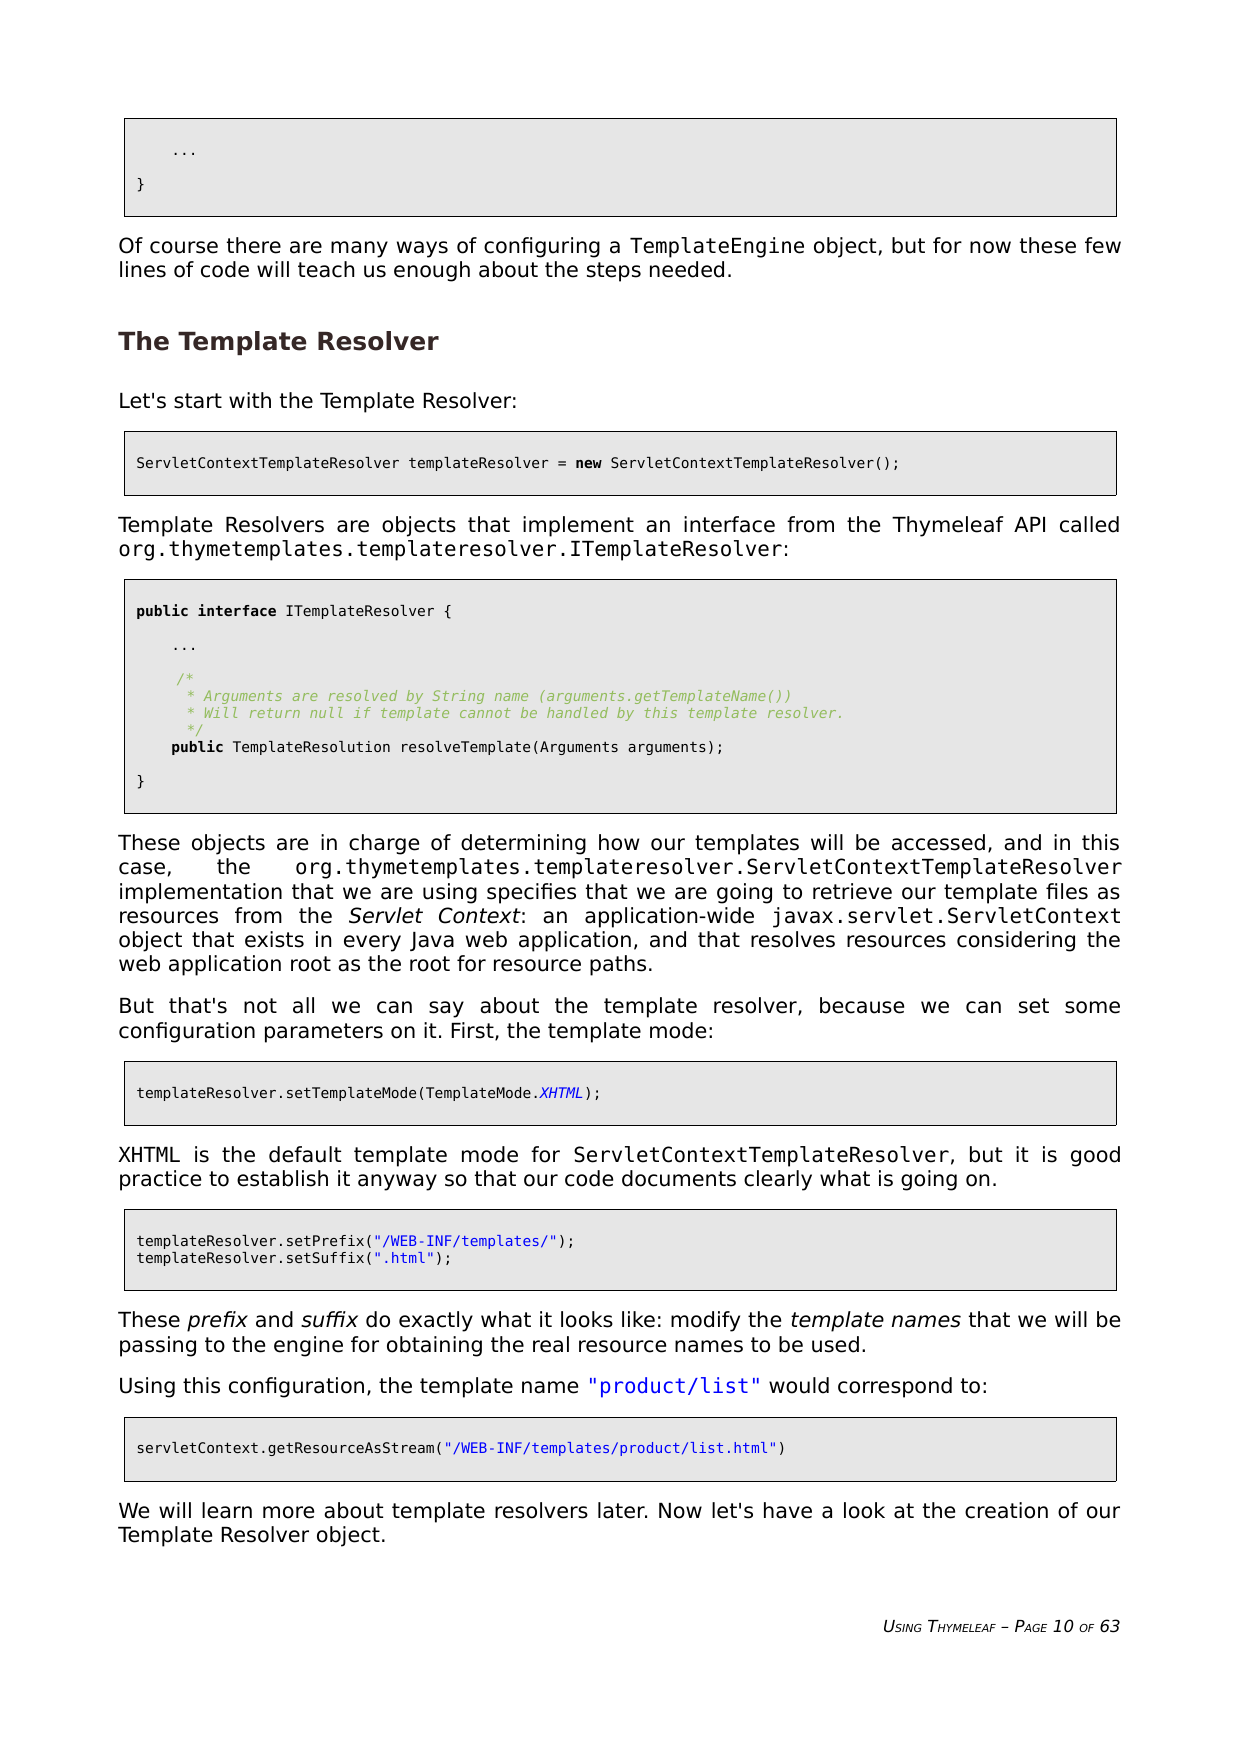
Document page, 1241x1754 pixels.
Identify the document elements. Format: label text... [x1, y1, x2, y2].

text Of course there are many ways of configuring a TemplateEngine object, but for now these few lines of code will teach us enough about the steps needed. [118, 234, 1122, 283]
text ... } [125, 119, 1116, 216]
text Using this configuration, the template name "product/list" would correspond to: [118, 1374, 1122, 1399]
text ServletContextTemplateResolver templateResolver = new ServletContextTemplateResolver(); [125, 432, 1116, 495]
text templateResolver.setPrefix("/WEB-INF/templates/"); templateResolver.setSuffix(".html"); [125, 1210, 1116, 1290]
text templateResolver.setTemplateMode(TemplateMode.XHTML); [125, 1062, 1116, 1125]
text These objects are in charge of determining how our templates will be accessed, and in this case, the org.thymetemplates.templateresolver.ServletContextTemplateResolver implementation that we are using specifies that we are going to retrieve our template files as resources from the Servlet Context: an application-wide javax.servlet.ServletContext object that exists in every Java web application, and that resolves resources considering the web application root as the root for resource paths. [118, 831, 1122, 977]
text But that's not all we can say about the template resolver, because we can set some configuration parameters on it. First, the template mode: [118, 994, 1122, 1043]
text Let's start with the Template Resolver: [118, 389, 1122, 413]
text servletContext.getResourceAsStream("/WEB-INF/templates/product/list.html") [125, 1418, 1116, 1481]
text We will learn more about template resolvers later. Now let's have a look at the creation of our Template Resolver object. [118, 1499, 1122, 1547]
subtitle The Template Resolver [118, 327, 1122, 356]
text Template Resolvers are objects that implement an interface from the Thymeleaf API called org.thymetemplates.templateresolver.ITemplateResolver: [118, 513, 1122, 561]
text These prefix and suffix do exactly what it looks like: modify the template names that we will be passing to the engine for obtaining the real resource names to be used. [118, 1308, 1122, 1357]
text public interface ITemplateResolver { ... /* * Arguments are resolved by String name (arguments.getTemplateName()) * Will return null if template cannot be handled by this template resolver. */ public TemplateResolution resolveTemplate(Arguments arguments); } [125, 580, 1116, 813]
text XHTML is the default template mode for ServletContextTemplateResolver, but it is good practice to establish it anyway so that our code documents clearly what is going on. [118, 1143, 1122, 1191]
